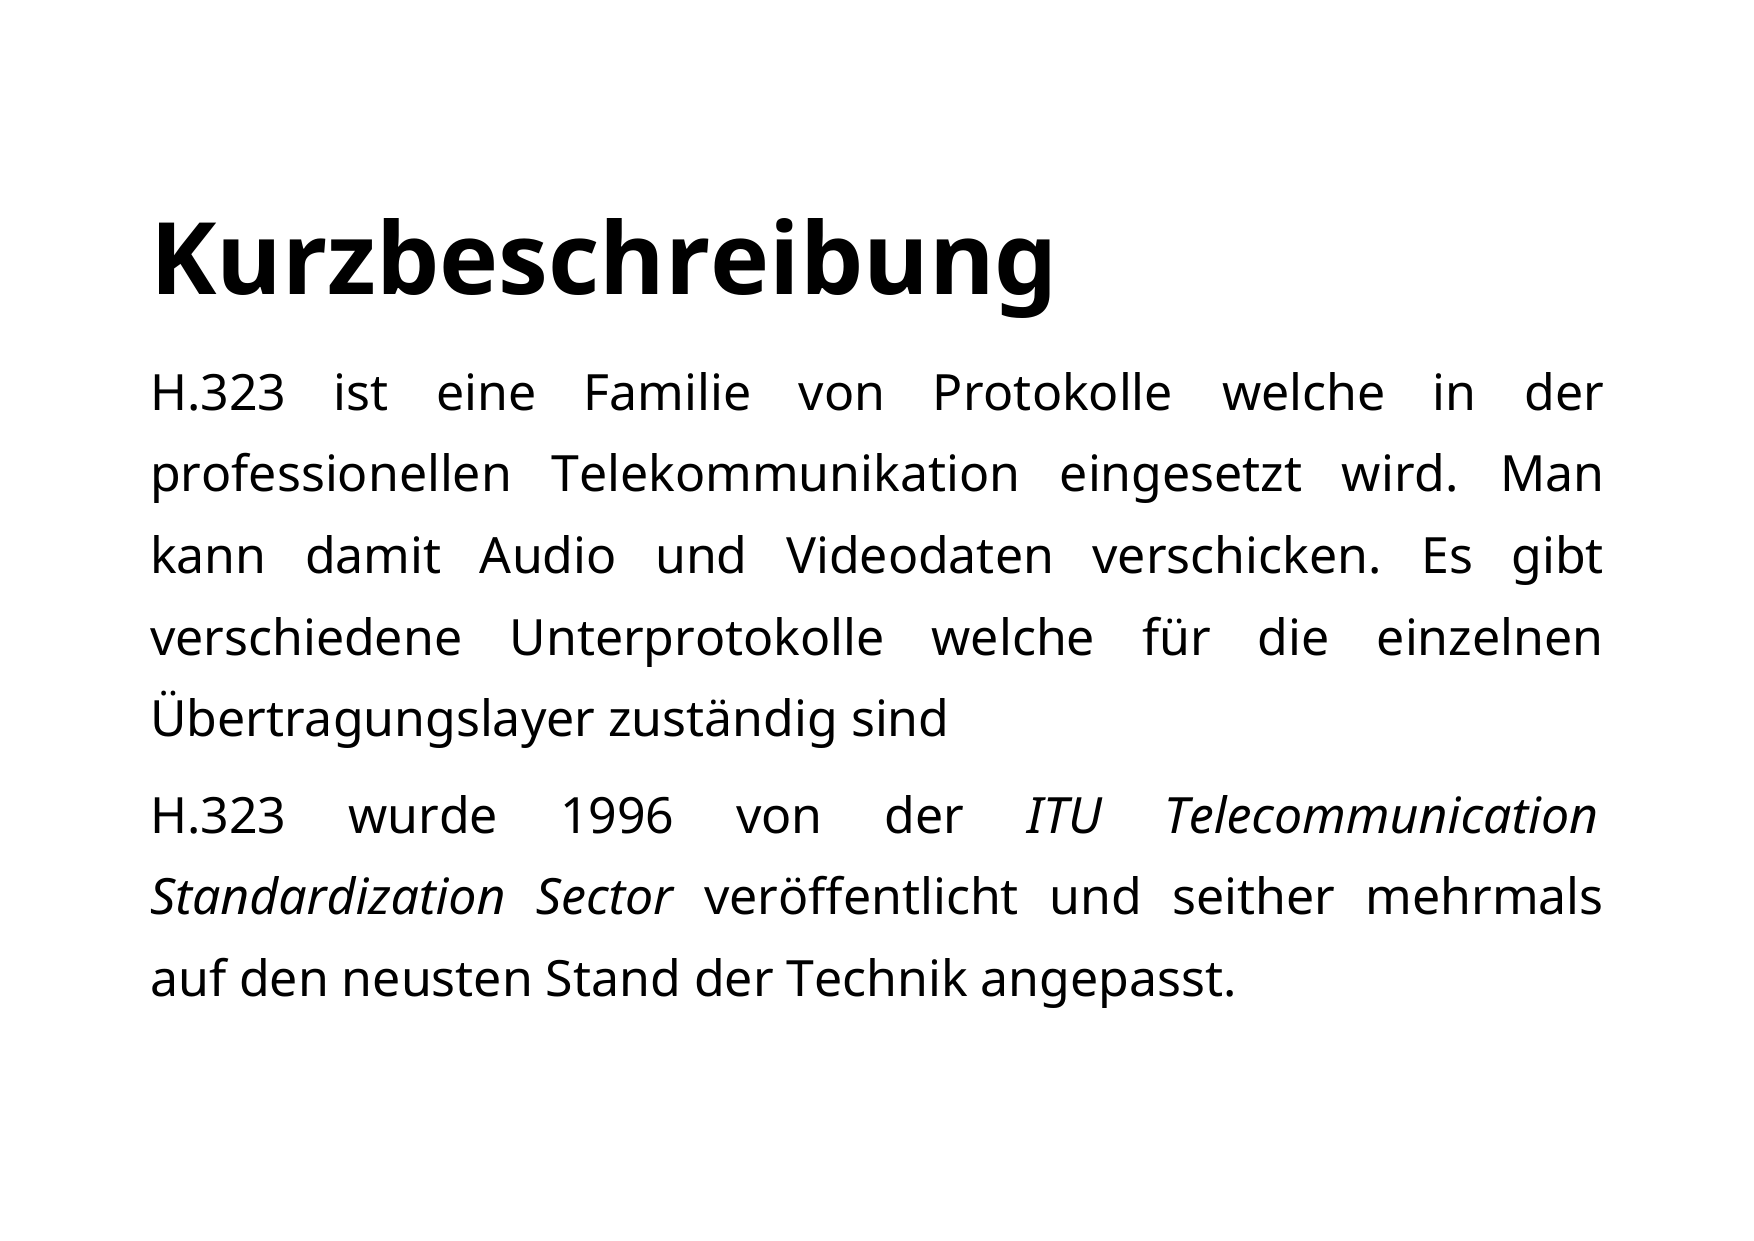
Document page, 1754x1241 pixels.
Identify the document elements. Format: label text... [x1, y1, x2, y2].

subtitle Kurzbeschreibung [150, 187, 1604, 324]
text H.323 ist eine Familie von Protokolle welche in der professionellen Telekommunikation eingesetzt wird. Man kann damit Audio und Videodaten verschicken. Es gibt verschiedene Unterprotokolle welche für die einzelnen Übertragungslayer zuständig sind [150, 357, 1604, 751]
text H.323 wurde 1996 von der ITU Telecommunication Standardization Sector veröffentlicht und seither mehrmals auf den neusten Stand der Technik angepasst. [150, 779, 1604, 1011]
